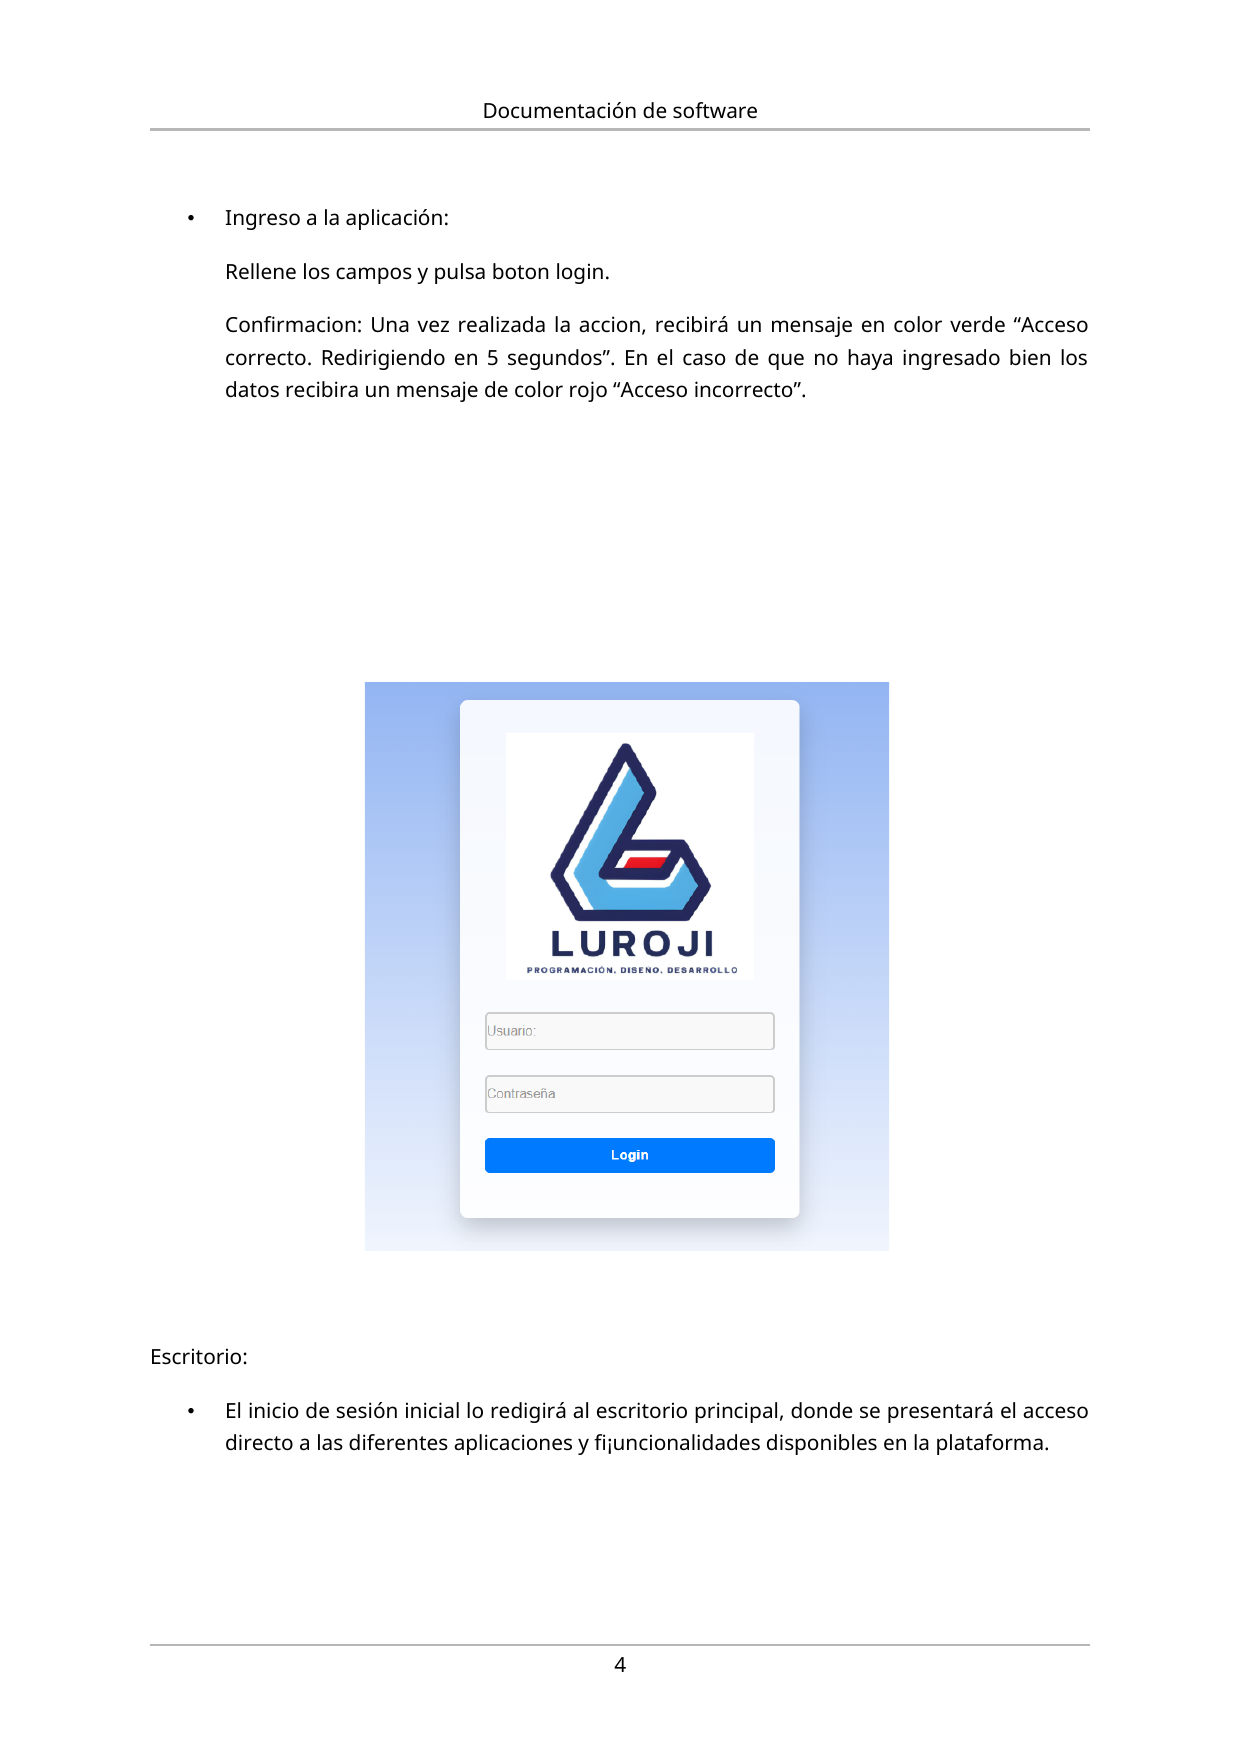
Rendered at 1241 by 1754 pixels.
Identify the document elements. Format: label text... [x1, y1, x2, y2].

list Ingreso a la aplicación: [187, 203, 1090, 232]
list Rellene los campos y pulsa boton login. [187, 257, 1090, 285]
picture [364, 682, 890, 1251]
list El inicio de sesión inicial lo redigirá al escritorio principal, donde se presentará el acceso directo a las diferentes aplicaciones y fi¡uncionalidades disponibles en la plataforma. [187, 1396, 1090, 1457]
list Confirmacion: Una vez realizada la accion, recibirá un mensaje en color verde “Acceso correcto. Redirigiendo en 5 segundos”. En el caso de que no haya ingresado bien los datos recibira un mensaje de color rojo “Acceso incorrecto”. [187, 310, 1090, 404]
text Escritorio: [150, 1342, 1090, 1371]
